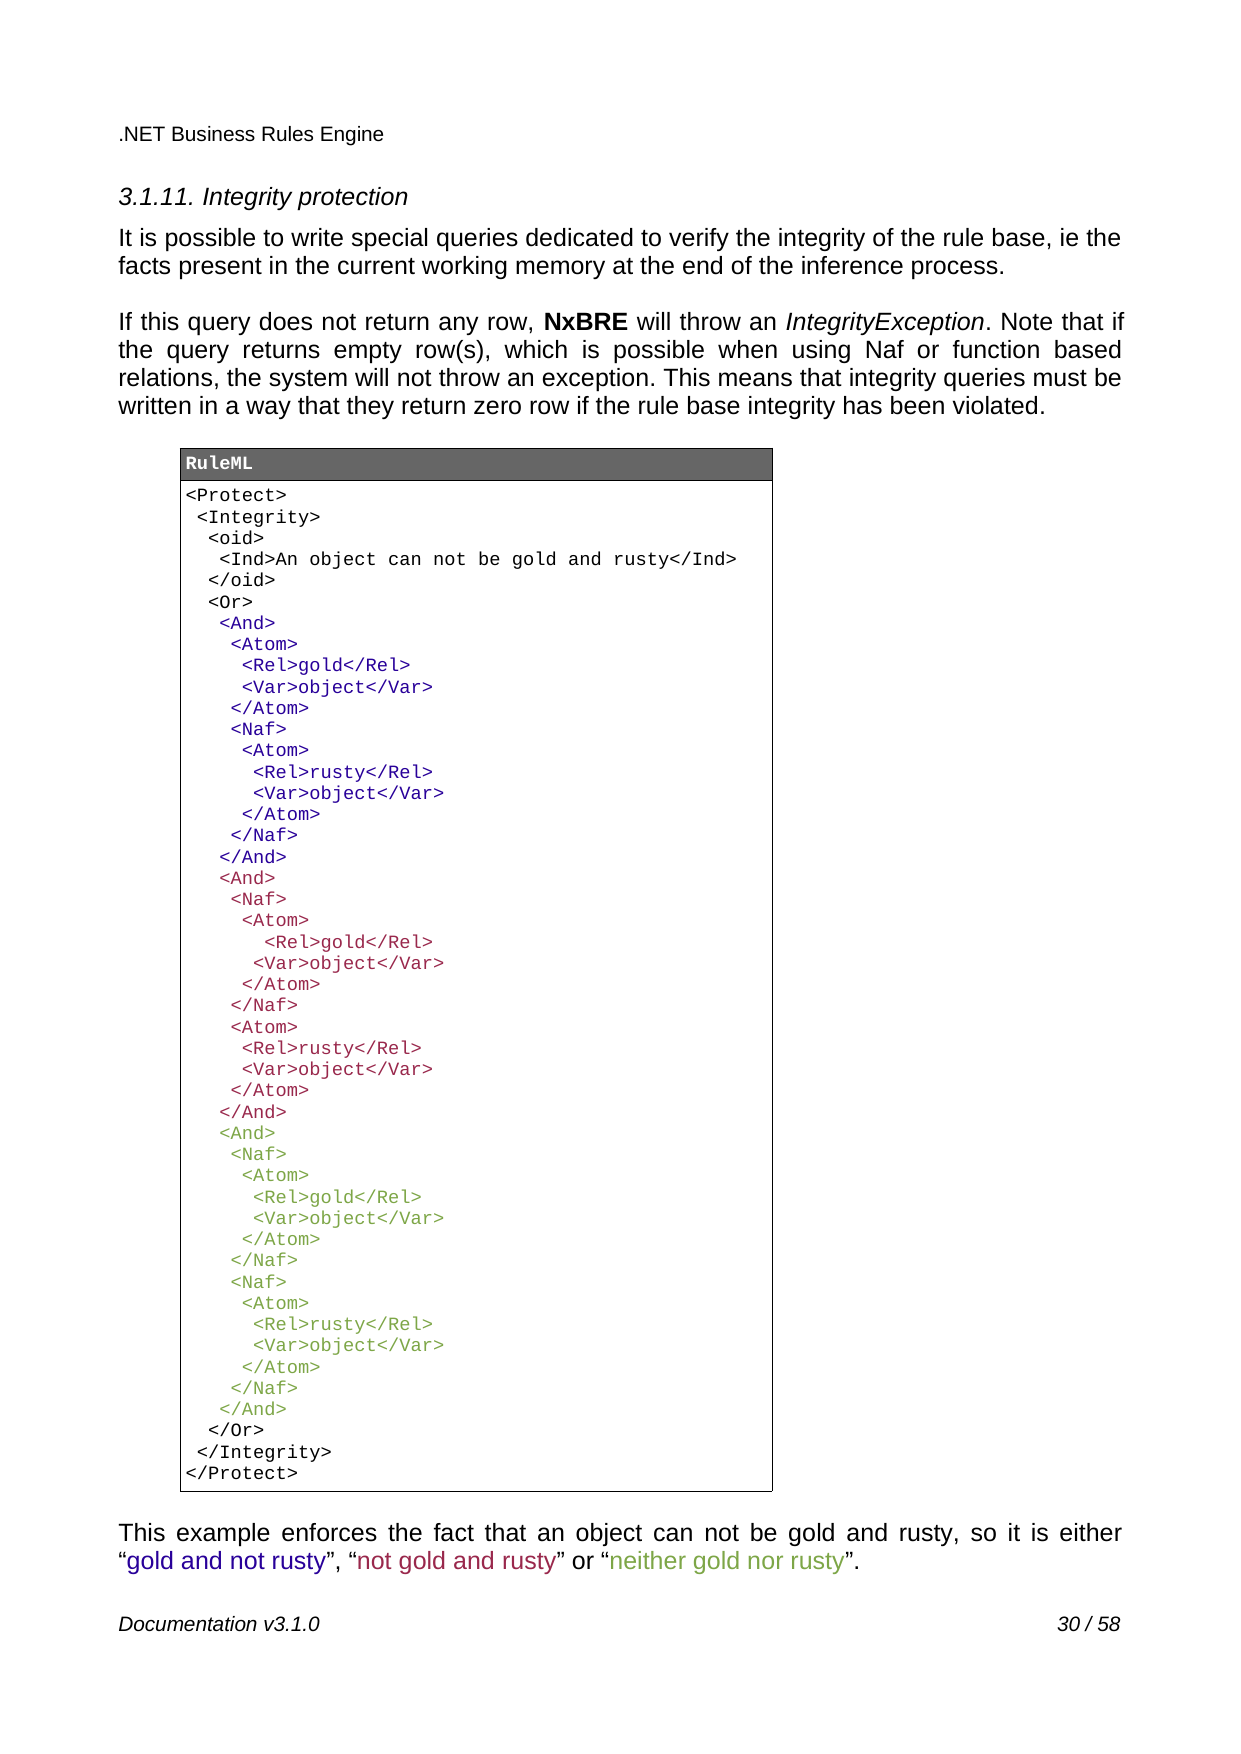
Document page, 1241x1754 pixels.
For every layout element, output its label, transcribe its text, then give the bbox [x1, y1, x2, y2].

table_header RuleML [181, 449, 772, 480]
text This example enforces the fact that an object can not be gold and rusty, so it is either “gold and not rusty”, “not gold and rusty” or “neither gold nor rusty”. [118, 1519, 1124, 1575]
text It is possible to write special queries dedicated to verify the integrity of the rule base, ie the facts present in the current working memory at the end of the inference process. [118, 223, 1124, 279]
subtitle Integrity protection [118, 183, 1124, 211]
text If this query does not return any row, NxBRE will throw an IntegrityException. Note that if the query returns empty row(s), which is possible when using Naf or function based relations, the system will not throw an exception. This means that integrity queries must be written in a way that they return zero row if the rule base integrity has been violated. [118, 308, 1124, 420]
table_cell <Protect> <Integrity> <oid> <Ind>An object can not be gold and rusty</Ind> </oid> <Or> <And> <Atom> <Rel>gold</Rel> <Var>object</Var> </Atom> <Naf> <Atom> <Rel>rusty</Rel> <Var>object</Var> </Atom> </Naf> </And> <And> <Naf> <Atom> <Rel>gold</Rel> <Var>object</Var> </Atom> </Naf> <Atom> <Rel>rusty</Rel> <Var>object</Var> </Atom> </And> <And> <Naf> <Atom> <Rel>gold</Rel> <Var>object</Var> </Atom> </Naf> <Naf> <Atom> <Rel>rusty</Rel> <Var>object</Var> </Atom> </Naf> </And> </Or> </Integrity> </Protect> [181, 481, 772, 1491]
